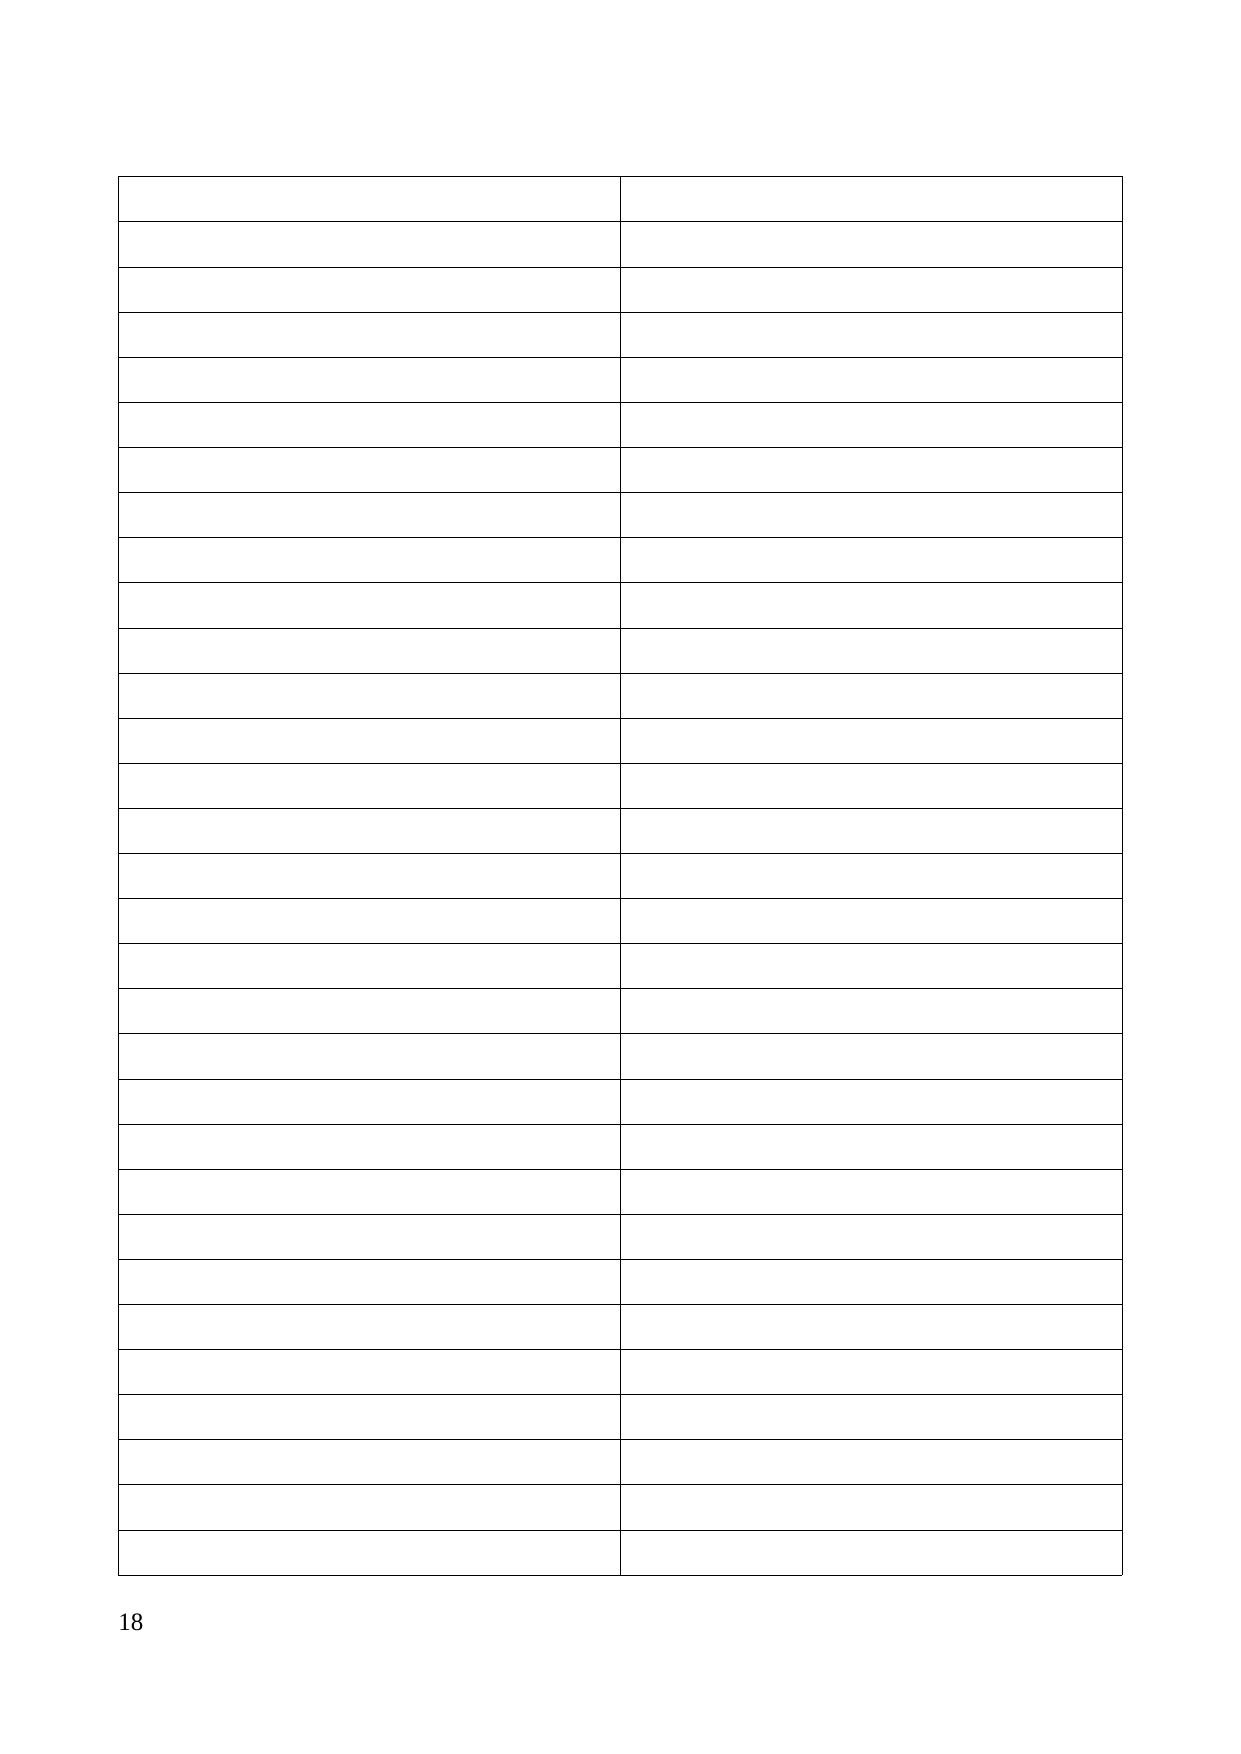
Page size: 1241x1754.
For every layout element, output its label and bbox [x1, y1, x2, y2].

table_cell [119, 629, 620, 672]
table_cell [119, 583, 620, 627]
table_cell [119, 764, 620, 808]
table_cell [621, 448, 1122, 492]
table_cell [119, 1350, 620, 1394]
table_cell [119, 1125, 620, 1169]
table_cell [621, 989, 1122, 1033]
table_cell [621, 719, 1122, 763]
table_cell [621, 358, 1122, 402]
table_cell [621, 1125, 1122, 1169]
table_cell [621, 222, 1122, 267]
table_cell [119, 448, 620, 492]
table_cell [119, 944, 620, 988]
table_cell [119, 809, 620, 853]
table_cell [119, 1080, 620, 1123]
table_cell [621, 1215, 1122, 1259]
table_cell [119, 854, 620, 898]
table_cell [621, 674, 1122, 718]
table_cell [119, 493, 620, 537]
table_cell [119, 1170, 620, 1214]
table_cell [621, 1350, 1122, 1394]
table_cell [119, 899, 620, 943]
table_cell [119, 989, 620, 1033]
table_cell [621, 583, 1122, 627]
table_cell [119, 1531, 620, 1574]
table_cell [621, 538, 1122, 582]
table_cell [119, 1260, 620, 1304]
table_cell [621, 629, 1122, 672]
table_cell [119, 1395, 620, 1439]
table_cell [119, 538, 620, 582]
table_cell [119, 1485, 620, 1529]
table_cell [621, 854, 1122, 898]
table_cell [119, 1440, 620, 1484]
table_cell [119, 222, 620, 267]
table_cell [621, 1034, 1122, 1078]
table_cell [119, 403, 620, 447]
table_cell [621, 944, 1122, 988]
table_cell [119, 719, 620, 763]
table_cell [119, 1305, 620, 1349]
table_cell [119, 674, 620, 718]
table_cell [621, 764, 1122, 808]
table_cell [621, 1531, 1122, 1574]
table_cell [621, 1305, 1122, 1349]
table_cell [621, 493, 1122, 537]
table_cell [621, 1080, 1122, 1123]
table_cell [621, 899, 1122, 943]
table_cell [119, 1034, 620, 1078]
table_cell [119, 268, 620, 312]
table_cell [621, 1485, 1122, 1529]
table_cell [119, 1215, 620, 1259]
table_cell [621, 403, 1122, 447]
table_cell [621, 1440, 1122, 1484]
table_cell [119, 177, 620, 221]
table_cell [621, 1260, 1122, 1304]
table_cell [621, 809, 1122, 853]
table_cell [621, 177, 1122, 221]
table_cell [621, 313, 1122, 357]
table_cell [119, 313, 620, 357]
table_cell [119, 358, 620, 402]
table_cell [621, 1170, 1122, 1214]
table_cell [621, 268, 1122, 312]
table_cell [621, 1395, 1122, 1439]
